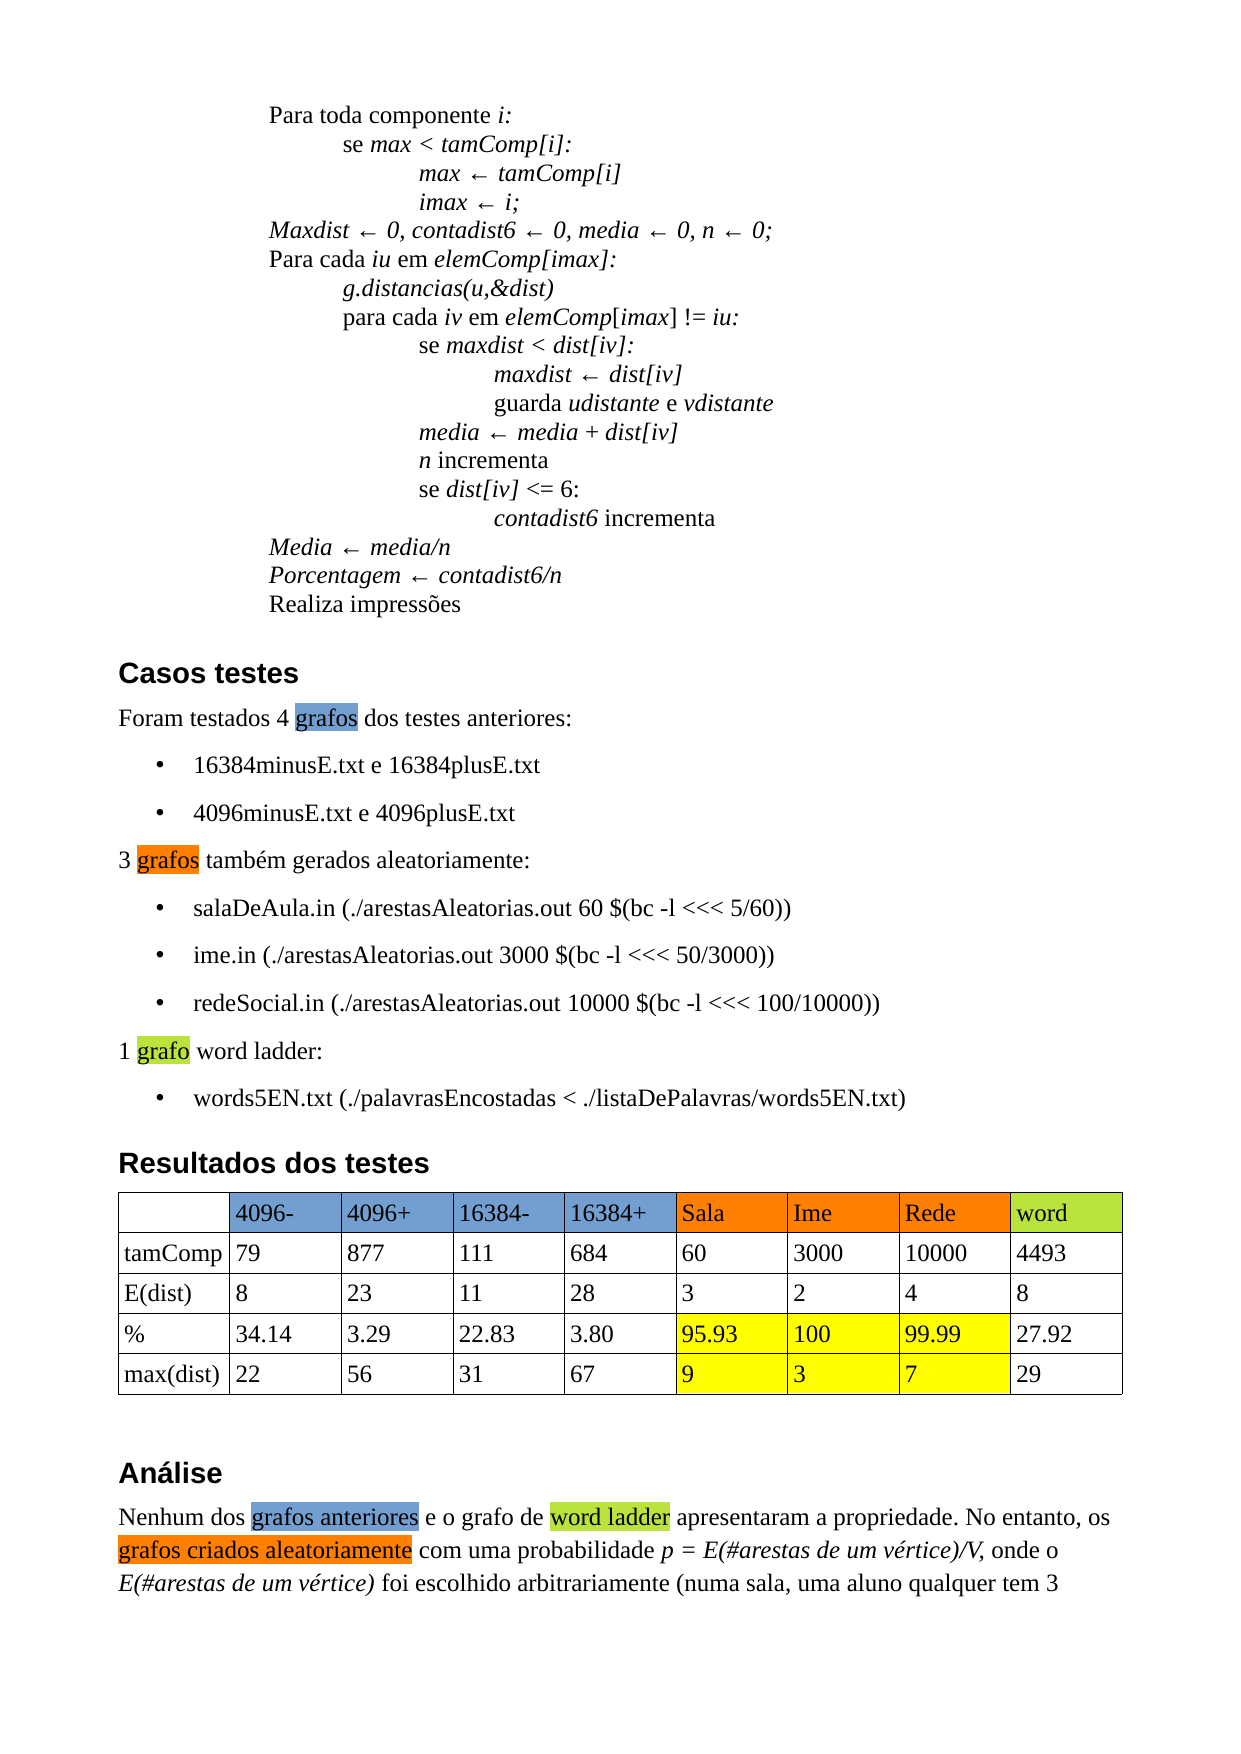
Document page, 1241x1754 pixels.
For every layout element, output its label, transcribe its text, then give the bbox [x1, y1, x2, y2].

table_cell 4 [900, 1274, 1010, 1313]
text 3 grafos também gerados aleatoriamente: [118, 845, 1122, 874]
table_cell 29 [1011, 1354, 1122, 1393]
table_cell 4493 [1011, 1233, 1122, 1272]
text 1 grafo word ladder: [118, 1036, 1122, 1064]
table_cell 28 [565, 1274, 676, 1313]
table_cell 111 [454, 1233, 564, 1272]
table_cell tamComp [119, 1233, 229, 1272]
list redeSocial.in (./arestasAleatorias.out 10000 $(bc -l <<< 100/10000)) [156, 988, 1122, 1017]
subtitle Casos testes [118, 656, 1122, 690]
subtitle Resultados dos testes [118, 1146, 1122, 1179]
table_header Sala [677, 1193, 787, 1232]
table_cell 95.93 [677, 1314, 787, 1353]
table_cell 11 [454, 1274, 564, 1313]
table_cell 9 [677, 1354, 787, 1393]
table_header 16384+ [565, 1193, 676, 1232]
table_cell 8 [230, 1274, 341, 1313]
table_header Rede [900, 1193, 1010, 1232]
table_cell 10000 [900, 1233, 1010, 1272]
text Nenhum dos grafos anteriores e o grafo de word ladder apresentaram a propriedade. No entanto, os grafos criados aleatoriamente com uma probabilidade p = E(#arestas de um vértice)/V, onde o E(#arestas de um vértice) foi escolhido arbitrariamente (numa sala, uma aluno qualquer tem 3 [118, 1502, 1122, 1597]
table_cell 8 [1011, 1274, 1122, 1313]
table_header Ime [788, 1193, 899, 1232]
table_cell E(dist) [119, 1274, 229, 1313]
table_cell 22.83 [454, 1314, 564, 1353]
subtitle Análise [118, 1456, 1122, 1489]
table_cell 3 [677, 1274, 787, 1313]
table_cell 31 [454, 1354, 564, 1393]
table_cell 100 [788, 1314, 899, 1353]
table_cell 877 [342, 1233, 453, 1272]
table_cell 99.99 [900, 1314, 1010, 1353]
table_cell 27.92 [1011, 1314, 1122, 1353]
table_cell 3000 [788, 1233, 899, 1272]
table_cell 34.14 [230, 1314, 341, 1353]
table_cell 3.80 [565, 1314, 676, 1353]
table_cell max(dist) [119, 1354, 229, 1393]
table_cell % [119, 1314, 229, 1353]
list salaDeAula.in (./arestasAleatorias.out 60 $(bc -l <<< 5/60)) [156, 893, 1122, 922]
table_header [119, 1193, 229, 1232]
table_cell 22 [230, 1354, 341, 1393]
table_cell 684 [565, 1233, 676, 1272]
table_header 16384- [454, 1193, 564, 1232]
list 4096minusE.txt e 4096plusE.txt [156, 798, 1122, 827]
list ime.in (./arestasAleatorias.out 3000 $(bc -l <<< 50/3000)) [156, 941, 1122, 969]
table_cell 79 [230, 1233, 341, 1272]
table_cell 23 [342, 1274, 453, 1313]
list words5EN.txt (./palavrasEncostadas < ./listaDePalavras/words5EN.txt) [156, 1083, 1122, 1112]
table_cell 3.29 [342, 1314, 453, 1353]
table_cell 2 [788, 1274, 899, 1313]
table_header 4096+ [342, 1193, 453, 1232]
table_cell 67 [565, 1354, 676, 1393]
table_header word [1011, 1193, 1122, 1232]
table_cell 60 [677, 1233, 787, 1272]
text Foram testados 4 grafos dos testes anteriores: [118, 703, 1122, 731]
table_header 4096- [230, 1193, 341, 1232]
table_cell 56 [342, 1354, 453, 1393]
list 16384minusE.txt e 16384plusE.txt [156, 750, 1122, 779]
table_cell 3 [788, 1354, 899, 1393]
table_cell 7 [900, 1354, 1010, 1393]
